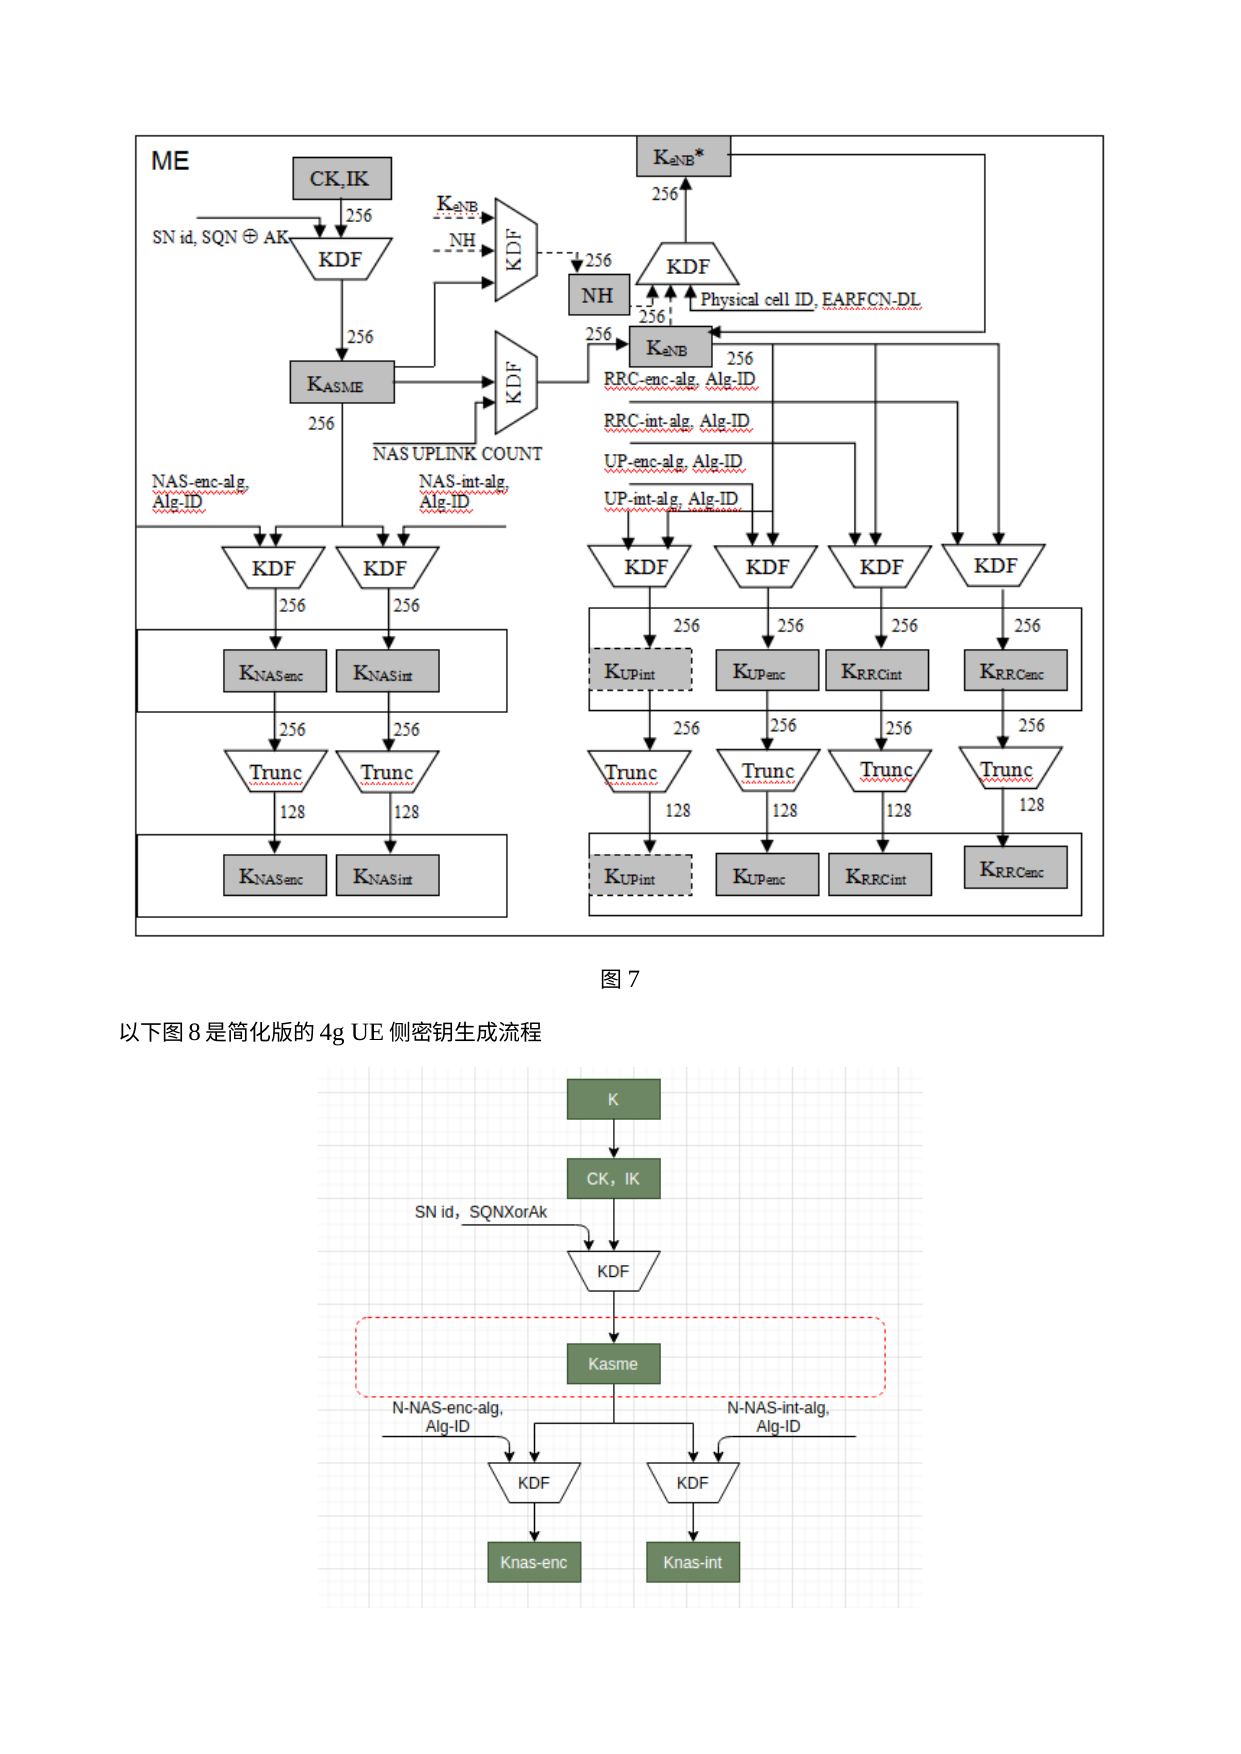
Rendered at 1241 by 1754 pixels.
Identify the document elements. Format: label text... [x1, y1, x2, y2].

text 以下图8是简化版的4g UE侧密钥生成流程 [118, 1015, 1122, 1047]
picture [118, 118, 1123, 957]
text 图 7 [118, 957, 1122, 994]
picture [317, 1067, 923, 1608]
